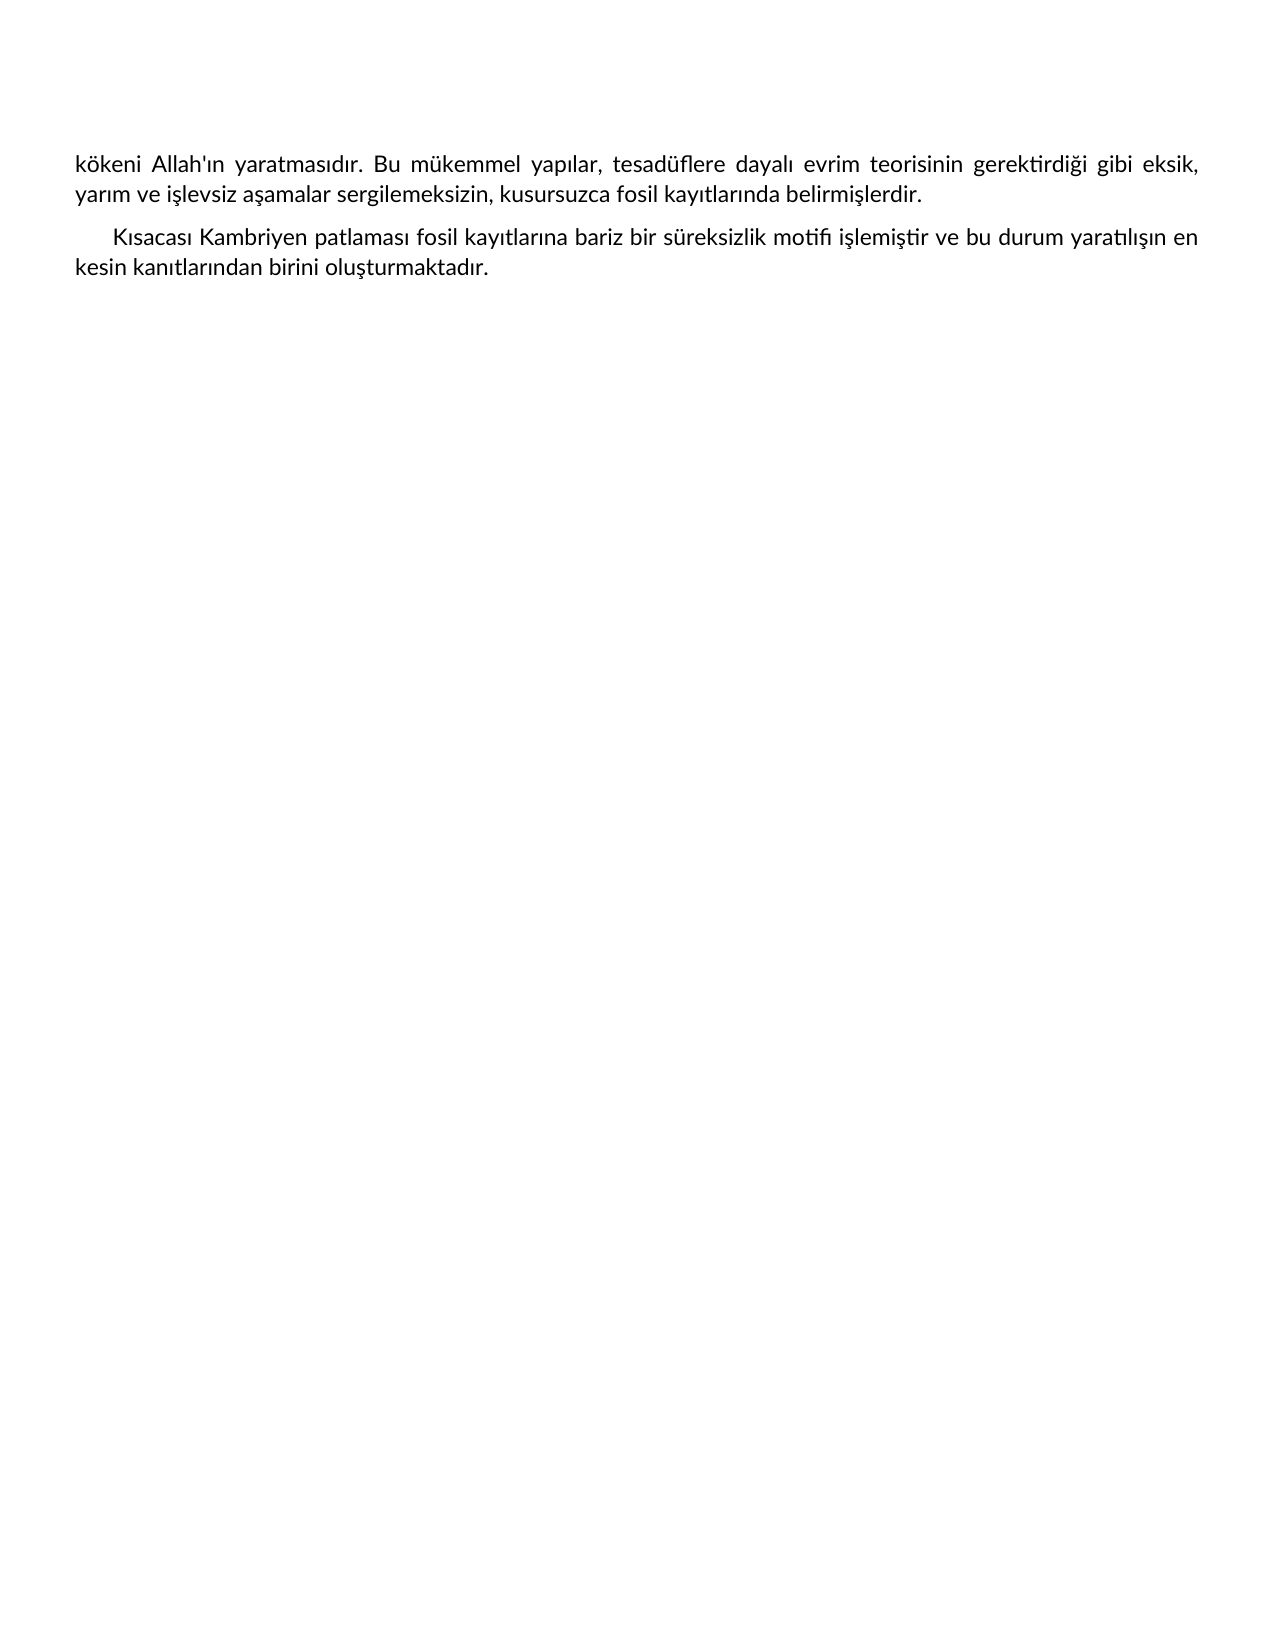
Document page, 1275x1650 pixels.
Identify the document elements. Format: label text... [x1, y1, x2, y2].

text kökeni Allah'ın yaratmasıdır. Bu mükemmel yapılar, tesadüflere dayalı evrim teorisinin gerektirdiği gibi eksik, yarım ve işlevsiz aşamalar sergilemeksizin, kusursuzca fosil kayıtlarında belirmişlerdir. [75, 150, 1200, 208]
text Kısacası Kambriyen patlaması fosil kayıtlarına bariz bir süreksizlik motifi işlemiştir ve bu durum yaratılışın en kesin kanıtlarından birini oluşturmaktadır. [75, 223, 1200, 281]
